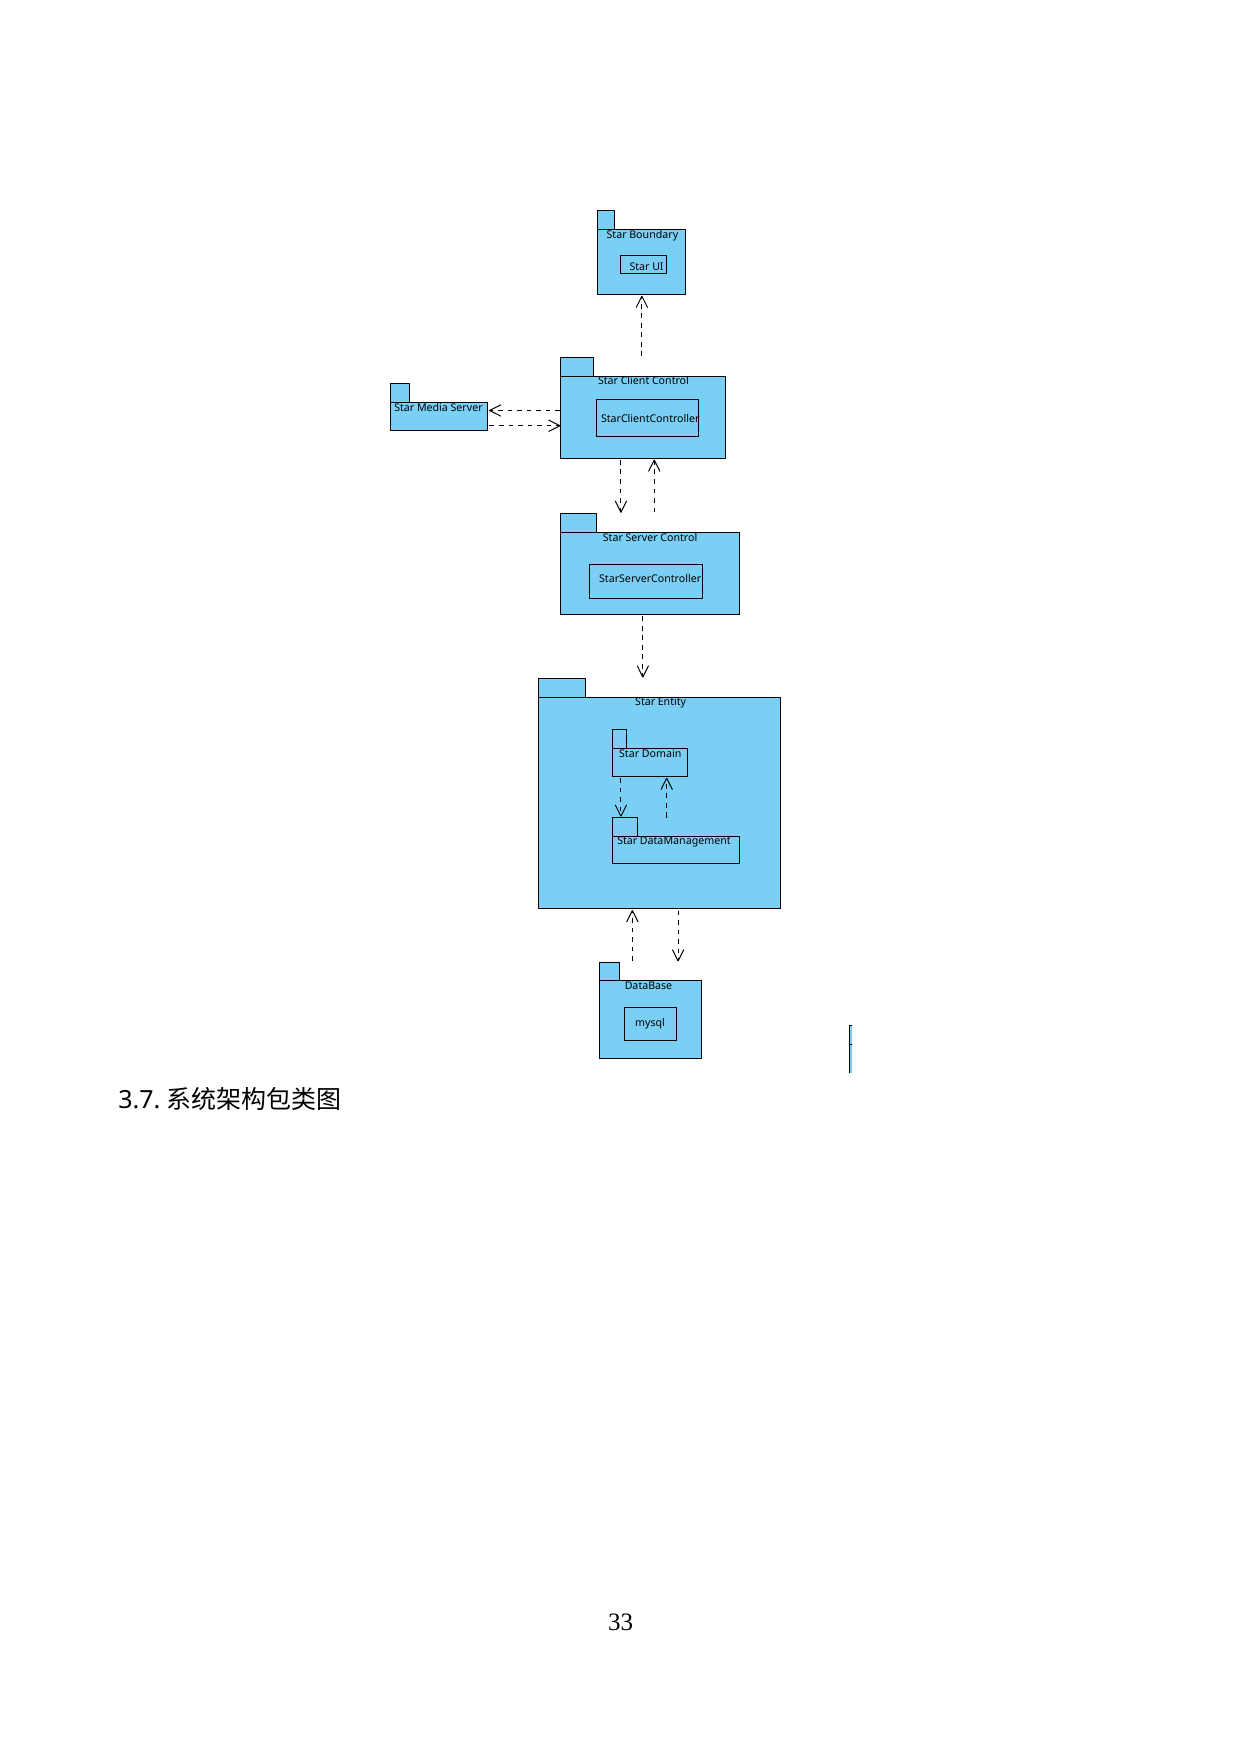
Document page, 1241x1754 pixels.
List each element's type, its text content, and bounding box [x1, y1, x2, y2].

subtitle 系统架构包类图 [118, 722, 1123, 1116]
